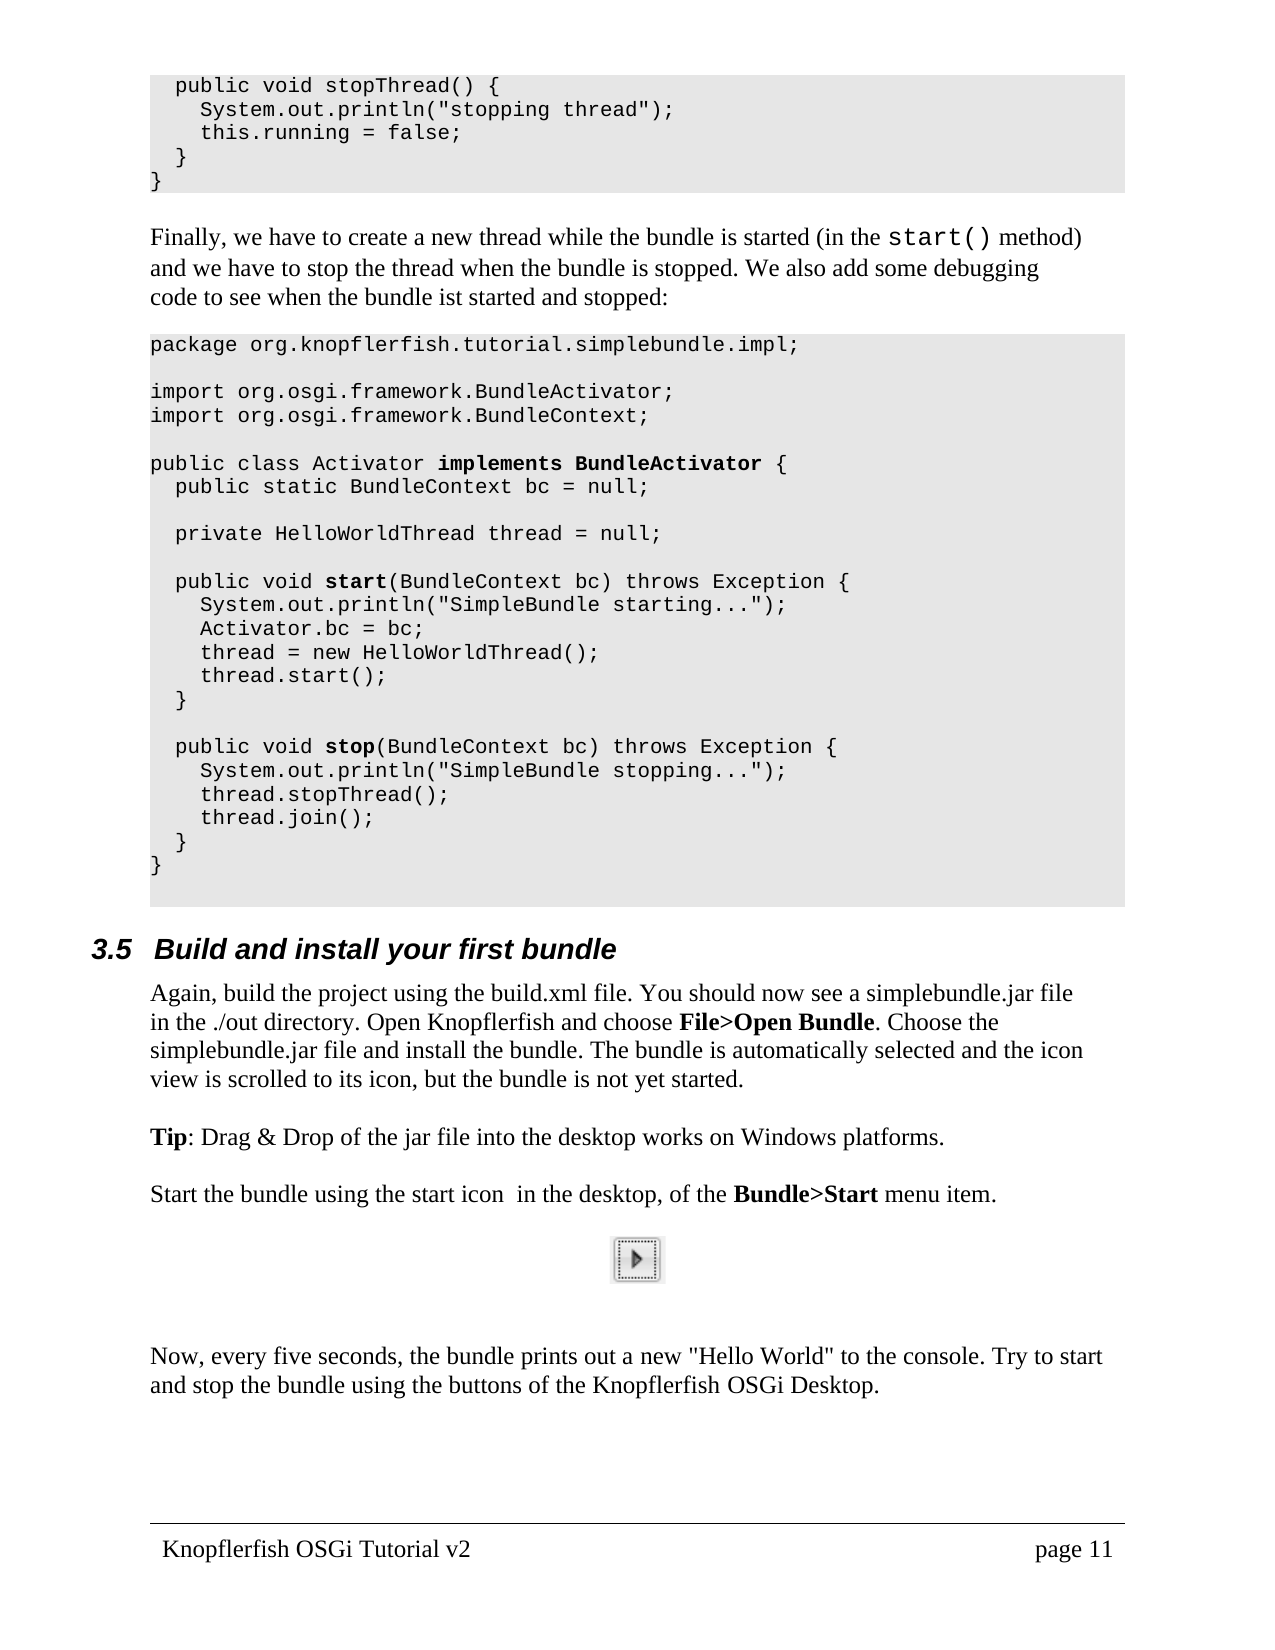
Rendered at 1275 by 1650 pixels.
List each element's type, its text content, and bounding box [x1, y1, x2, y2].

text public static BundleContext bc = null; [150, 476, 1125, 500]
text thread.start(); [150, 665, 1125, 689]
text public void stop(BundleContext bc) throws Exception { [150, 736, 1125, 760]
text System.out.println("SimpleBundle starting..."); [150, 594, 1125, 618]
text System.out.println("stopping thread"); [150, 99, 1125, 122]
text Tip: Drag & Drop of the jar file into the desktop works on Windows platforms. [150, 1122, 1125, 1151]
text public class Activator implements BundleActivator { [150, 452, 1125, 476]
text } [150, 689, 1125, 713]
text thread.stopThread(); [150, 783, 1125, 807]
text System.out.println("SimpleBundle stopping..."); [150, 760, 1125, 783]
text public void start(BundleContext bc) throws Exception { [150, 571, 1125, 594]
text private HelloWorldThread thread = null; [150, 523, 1125, 547]
text } [150, 169, 1125, 193]
text Activator.bc = bc; [150, 618, 1125, 642]
text } [150, 854, 1125, 878]
text in the ./out directory. Open Knopflerfish and choose File>Open Bundle. Choose the simplebundle.jar file and install the bundle. The bundle is automatically selected and the icon view is scrolled to its icon, but the bundle is not yet started. [150, 1007, 1125, 1093]
text import org.osgi.framework.BundleActivator; [150, 382, 1125, 405]
text and we have to stop the thread when the bundle is stopped. We also add some debugging [150, 253, 1125, 282]
text Start the bundle using the start icon in the desktop, of the Bundle>Start menu item. [150, 1179, 1125, 1208]
text thread = new HelloWorldThread(); [150, 642, 1125, 665]
text Finally, we have to create a new thread while the bundle is started (in the start() method) [150, 222, 1125, 253]
text code to see when the bundle ist started and stopped: [150, 282, 1125, 311]
text Now, every five seconds, the bundle prints out a new "Hello World" to the console. Try to start and stop the bundle using the buttons of the Knopflerfish OSGi Desktop. [150, 1341, 1125, 1398]
text package org.knopflerfish.tutorial.simplebundle.impl; [150, 334, 1125, 358]
text this.running = false; [150, 122, 1125, 146]
text import org.osgi.framework.BundleContext; [150, 405, 1125, 429]
text } [150, 831, 1125, 854]
text thread.join(); [150, 807, 1125, 831]
text public void stopThread() { [150, 75, 1125, 99]
subtitle Build and install your first bundle [91, 932, 1125, 965]
text Again, build the project using the build.xml file. You should now see a simplebundle.jar file [150, 978, 1125, 1007]
text } [150, 146, 1125, 169]
